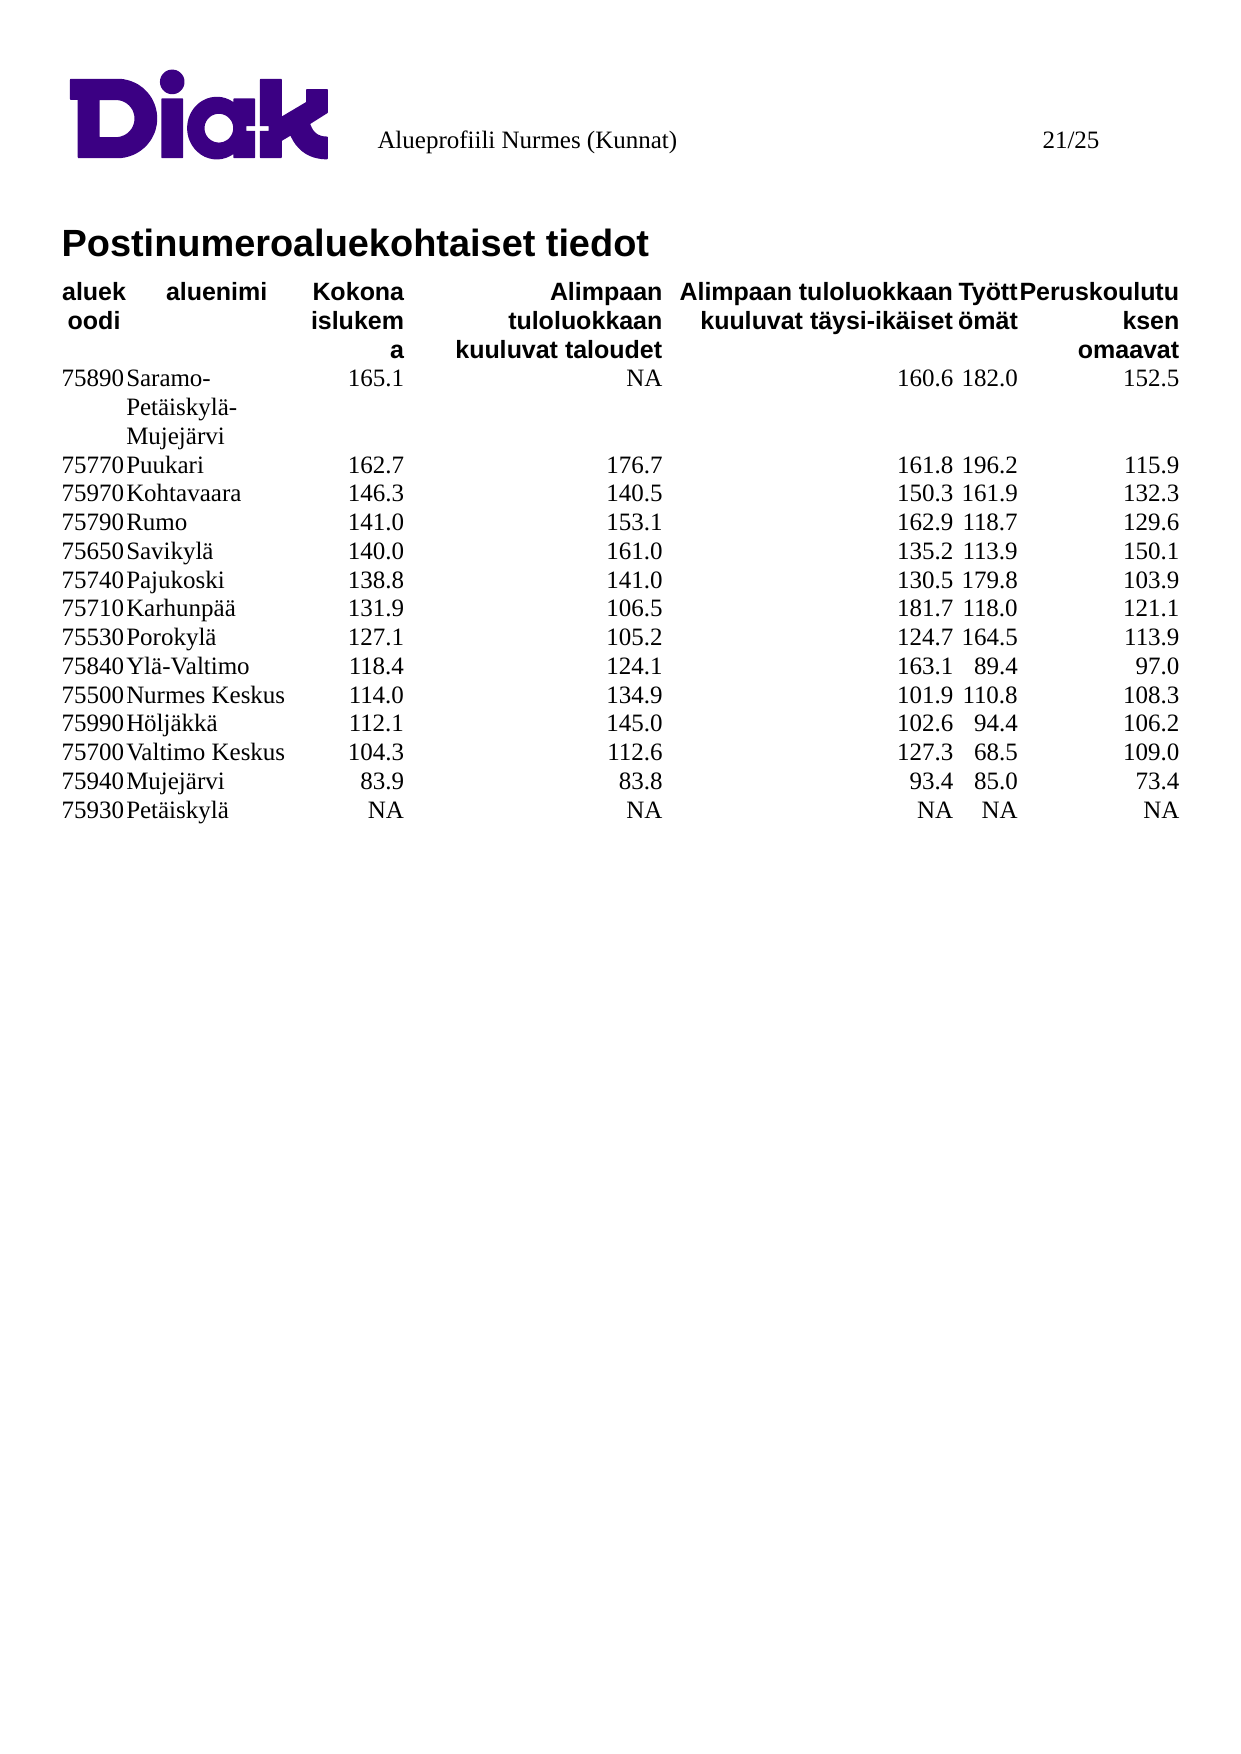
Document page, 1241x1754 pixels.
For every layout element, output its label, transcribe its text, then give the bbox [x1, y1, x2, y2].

table_cell 75990 [61, 709, 126, 737]
table_header Kokonaislukema [307, 277, 404, 363]
table_cell 113.9 [1018, 622, 1179, 651]
table_cell 89.4 [953, 651, 1017, 680]
table_cell 127.3 [662, 737, 953, 766]
table_cell 75890 [61, 364, 126, 450]
table_cell 134.9 [404, 680, 662, 708]
table_cell 165.1 [307, 364, 404, 450]
table_cell 97.0 [1018, 651, 1179, 680]
table_cell 108.3 [1018, 680, 1179, 708]
table_cell 105.2 [404, 622, 662, 651]
table_cell 140.5 [404, 479, 662, 507]
table_cell 141.0 [404, 565, 662, 593]
table_header Peruskoulutuksen omaavat [1018, 277, 1179, 363]
table_cell 162.7 [307, 450, 404, 478]
table_cell 130.5 [662, 565, 953, 593]
table_cell 75500 [61, 680, 126, 708]
table_cell 73.4 [1018, 766, 1179, 795]
table_cell 181.7 [662, 594, 953, 622]
table_cell 124.7 [662, 622, 953, 651]
table_cell 75770 [61, 450, 126, 478]
table_cell 179.8 [953, 565, 1017, 593]
table_cell Ylä-Valtimo [126, 651, 307, 680]
table_cell 121.1 [1018, 594, 1179, 622]
table_header Työttömät [953, 277, 1017, 363]
table_cell 160.6 [662, 364, 953, 450]
table_cell NA [662, 795, 953, 823]
table_cell 112.6 [404, 737, 662, 766]
table_cell Karhunpää [126, 594, 307, 622]
table_cell 153.1 [404, 507, 662, 536]
table_cell 83.8 [404, 766, 662, 795]
table_cell 93.4 [662, 766, 953, 795]
table_cell 152.5 [1018, 364, 1179, 450]
table_cell 68.5 [953, 737, 1017, 766]
table_cell 141.0 [307, 507, 404, 536]
table_cell 163.1 [662, 651, 953, 680]
table_cell 75930 [61, 795, 126, 823]
table_cell 161.0 [404, 536, 662, 565]
table_cell 162.9 [662, 507, 953, 536]
table_cell Rumo [126, 507, 307, 536]
table_cell 176.7 [404, 450, 662, 478]
table_cell 150.1 [1018, 536, 1179, 565]
table_cell 75740 [61, 565, 126, 593]
table_header Alimpaan tuloluokkaan kuuluvat täysi-ikäiset [662, 277, 953, 363]
table_cell 150.3 [662, 479, 953, 507]
table_cell 196.2 [953, 450, 1017, 478]
table_cell 102.6 [662, 709, 953, 737]
table_cell Pajukoski [126, 565, 307, 593]
table_cell 145.0 [404, 709, 662, 737]
table_cell Porokylä [126, 622, 307, 651]
table_cell 85.0 [953, 766, 1017, 795]
table_cell 112.1 [307, 709, 404, 737]
table_cell Nurmes Keskus [126, 680, 307, 708]
table_cell 94.4 [953, 709, 1017, 737]
table_cell 75530 [61, 622, 126, 651]
table_cell 75790 [61, 507, 126, 536]
table_cell NA [1018, 795, 1179, 823]
table_cell 115.9 [1018, 450, 1179, 478]
table_cell 83.9 [307, 766, 404, 795]
table_cell 146.3 [307, 479, 404, 507]
table_cell 75710 [61, 594, 126, 622]
table_cell 106.2 [1018, 709, 1179, 737]
table_cell 110.8 [953, 680, 1017, 708]
table_cell 140.0 [307, 536, 404, 565]
table_cell 75940 [61, 766, 126, 795]
table_cell Savikylä [126, 536, 307, 565]
table_cell 131.9 [307, 594, 404, 622]
table_cell 114.0 [307, 680, 404, 708]
table_cell 118.7 [953, 507, 1017, 536]
subtitle Postinumeroaluekohtaiset tiedot [61, 221, 1179, 265]
table_cell 113.9 [953, 536, 1017, 565]
table_cell 109.0 [1018, 737, 1179, 766]
table_cell 182.0 [953, 364, 1017, 450]
table_cell 127.1 [307, 622, 404, 651]
table_cell 129.6 [1018, 507, 1179, 536]
table_cell 75650 [61, 536, 126, 565]
table_cell 124.1 [404, 651, 662, 680]
table_cell 161.9 [953, 479, 1017, 507]
table_cell 135.2 [662, 536, 953, 565]
table_cell NA [307, 795, 404, 823]
table_cell Höljäkkä [126, 709, 307, 737]
table_header aluekoodi [61, 277, 126, 363]
table_cell Saramo-Petäiskylä-Mujejärvi [126, 364, 307, 450]
table_cell 161.8 [662, 450, 953, 478]
table_cell 106.5 [404, 594, 662, 622]
table_cell Kohtavaara [126, 479, 307, 507]
table_cell Puukari [126, 450, 307, 478]
table_cell 118.0 [953, 594, 1017, 622]
table_cell 138.8 [307, 565, 404, 593]
table_cell 101.9 [662, 680, 953, 708]
table_cell NA [404, 364, 662, 450]
table_cell 75970 [61, 479, 126, 507]
table_cell 103.9 [1018, 565, 1179, 593]
table_cell 132.3 [1018, 479, 1179, 507]
table_cell NA [953, 795, 1017, 823]
table_header aluenimi [126, 277, 307, 363]
table_cell NA [404, 795, 662, 823]
table_cell 164.5 [953, 622, 1017, 651]
table_cell 104.3 [307, 737, 404, 766]
table_cell 75840 [61, 651, 126, 680]
table_cell 118.4 [307, 651, 404, 680]
table_cell Petäiskylä [126, 795, 307, 823]
table_cell Mujejärvi [126, 766, 307, 795]
table_header Alimpaan tuloluokkaan kuuluvat taloudet [404, 277, 662, 363]
table_cell Valtimo Keskus [126, 737, 307, 766]
table_cell 75700 [61, 737, 126, 766]
